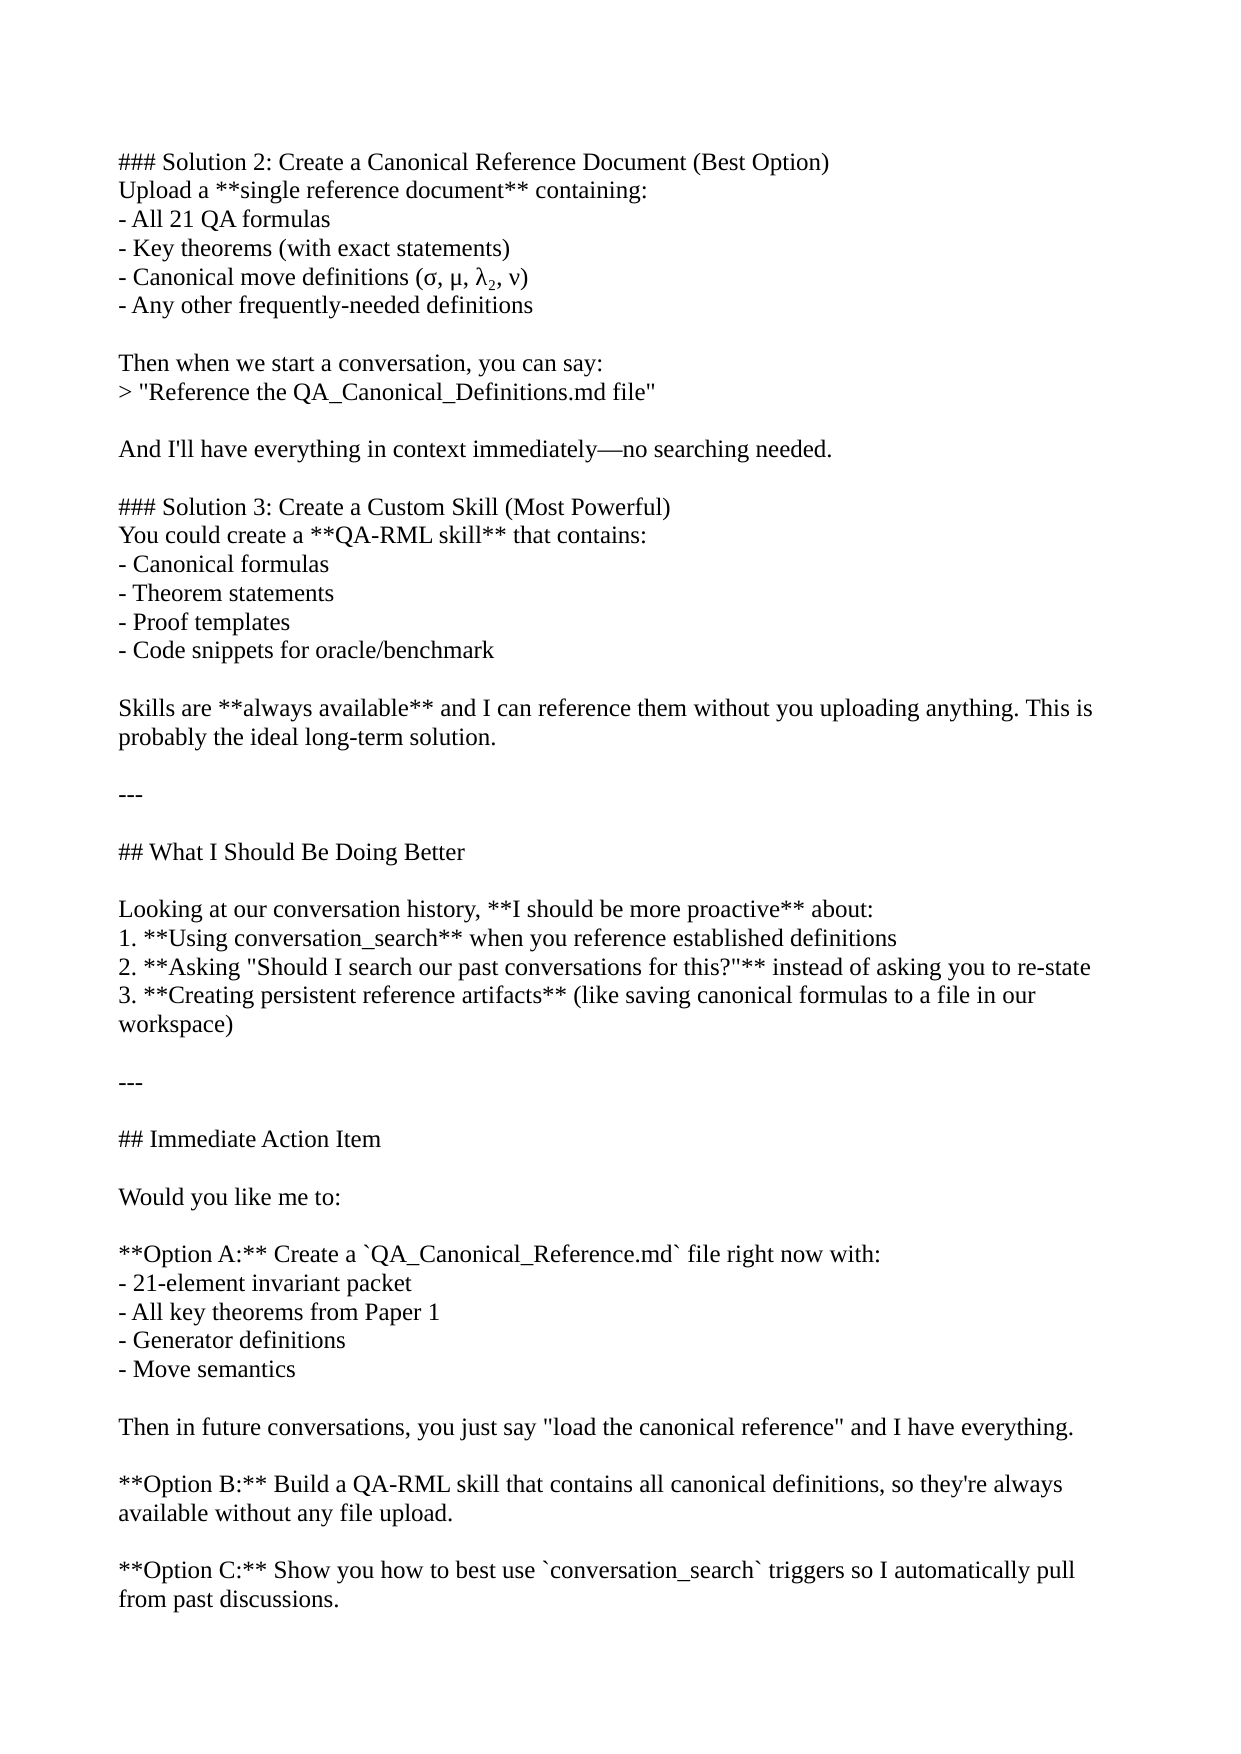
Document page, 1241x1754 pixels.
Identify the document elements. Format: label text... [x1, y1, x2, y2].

text --- [118, 779, 1122, 808]
text - Code snippets for oracle/benchmark [118, 636, 1122, 664]
text - All 21 QA formulas [118, 204, 1122, 233]
text - Any other frequently-needed definitions [118, 291, 1122, 319]
text **Option B:** Build a QA-RML skill that contains all canonical definitions, so they're always available without any file upload. [118, 1469, 1122, 1527]
text - Proof templates [118, 607, 1122, 636]
text ## What I Should Be Doing Better [118, 837, 1122, 866]
text **Option C:** Show you how to best use `conversation_search` triggers so I automatically pull from past discussions. [118, 1556, 1122, 1613]
text **Option A:** Create a `QA_Canonical_Reference.md` file right now with: [118, 1239, 1122, 1268]
text 2. **Asking "Should I search our past conversations for this?"** instead of asking you to re-state [118, 952, 1122, 981]
text Would you like me to: [118, 1182, 1122, 1211]
text ## Immediate Action Item [118, 1124, 1122, 1153]
text And I'll have everything in context immediately—no searching needed. [118, 434, 1122, 463]
text Upload a **single reference document** containing: [118, 176, 1122, 204]
text - Theorem statements [118, 578, 1122, 607]
text You could create a **QA-RML skill** that contains: [118, 521, 1122, 549]
text Then when we start a conversation, you can say: [118, 348, 1122, 377]
text - Move semantics [118, 1354, 1122, 1383]
text Then in future conversations, you just say "load the canonical reference" and I have everything. [118, 1412, 1122, 1441]
text - Generator definitions [118, 1326, 1122, 1354]
text > "Reference the QA_Canonical_Definitions.md file" [118, 377, 1122, 406]
text Looking at our conversation history, **I should be more proactive** about: [118, 894, 1122, 923]
text - 21-element invariant packet [118, 1268, 1122, 1297]
text 3. **Creating persistent reference artifacts** (like saving canonical formulas to a file in our workspace) [118, 981, 1122, 1038]
text - Key theorems (with exact statements) [118, 233, 1122, 262]
text - Canonical formulas [118, 549, 1122, 578]
text - Canonical move definitions (σ, μ, λ₂, ν) [118, 262, 1122, 291]
text 1. **Using conversation_search** when you reference established definitions [118, 923, 1122, 952]
text - All key theorems from Paper 1 [118, 1297, 1122, 1326]
text --- [118, 1067, 1122, 1096]
text Skills are **always available** and I can reference them without you uploading anything. This is probably the ideal long-term solution. [118, 693, 1122, 751]
text ### Solution 3: Create a Custom Skill (Most Powerful) [118, 492, 1122, 521]
text ### Solution 2: Create a Canonical Reference Document (Best Option) [118, 147, 1122, 176]
